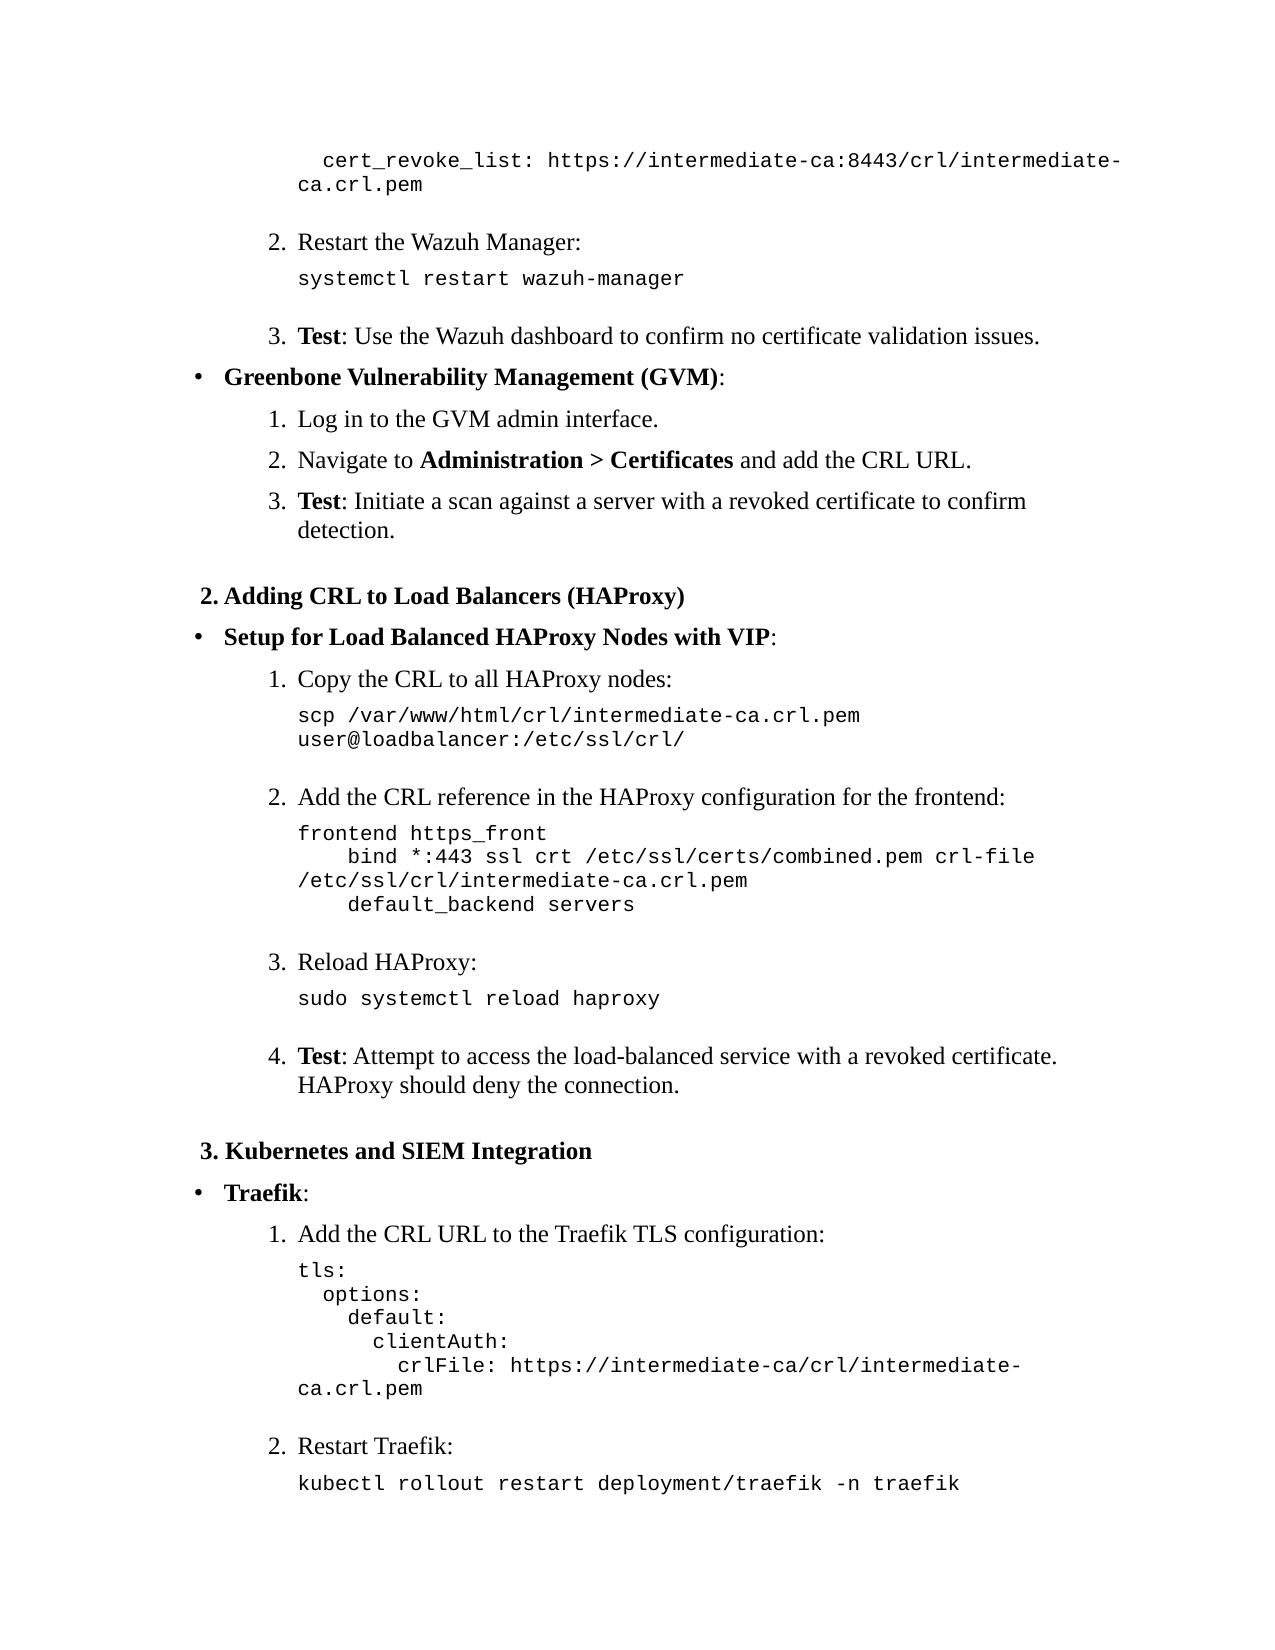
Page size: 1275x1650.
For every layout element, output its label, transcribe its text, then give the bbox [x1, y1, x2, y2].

subtitle 2. Adding CRL to Load Balancers (HAProxy) [150, 581, 1125, 610]
list Restart the Wazuh Manager: [268, 227, 1125, 256]
list default_backend servers [268, 894, 1125, 917]
list systemctl restart wazuh-manager [268, 268, 1125, 292]
list Greenbone Vulnerability Management (GVM): [194, 362, 1125, 391]
list Restart Traefik: [268, 1431, 1125, 1460]
list Reload HAProxy: [268, 947, 1125, 976]
list Copy the CRL to all HAProxy nodes: [268, 664, 1125, 692]
list Log in to the GVM admin interface. [268, 404, 1125, 432]
list Test: Attempt to access the load-balanced service with a revoked certificate. HAProxy should deny the connection. [268, 1041, 1125, 1099]
list Setup for Load Balanced HAProxy Nodes with VIP: [194, 622, 1125, 651]
list clientAuth: [268, 1331, 1125, 1355]
list Add the CRL reference in the HAProxy configuration for the frontend: [268, 782, 1125, 810]
list options: [268, 1284, 1125, 1307]
list tls: [268, 1260, 1125, 1284]
list Traefik: [194, 1178, 1125, 1206]
list Test: Use the Wazuh dashboard to confirm no certificate validation issues. [268, 321, 1125, 350]
list frontend https_front [268, 823, 1125, 847]
list default: [268, 1307, 1125, 1331]
list kubectl rollout restart deployment/traefik -n traefik [268, 1473, 1125, 1496]
list scp /var/www/html/crl/intermediate-ca.crl.pem user@loadbalancer:/etc/ssl/crl/ [268, 705, 1125, 752]
subtitle 3. Kubernetes and SIEM Integration [150, 1136, 1125, 1165]
list Navigate to Administration > Certificates and add the CRL URL. [268, 445, 1125, 474]
list Test: Initiate a scan against a server with a revoked certificate to confirm detection. [268, 486, 1125, 544]
list crlFile: https://intermediate-ca/crl/intermediate-ca.crl.pem [268, 1355, 1125, 1402]
list bind *:443 ssl crt /etc/ssl/certs/combined.pem crl-file /etc/ssl/crl/intermediate-ca.crl.pem [268, 847, 1125, 894]
list cert_revoke_list: https://intermediate-ca:8443/crl/intermediate-ca.crl.pem [268, 150, 1125, 197]
list sudo systemctl reload haproxy [268, 988, 1125, 1012]
list Add the CRL URL to the Traefik TLS configuration: [268, 1219, 1125, 1248]
